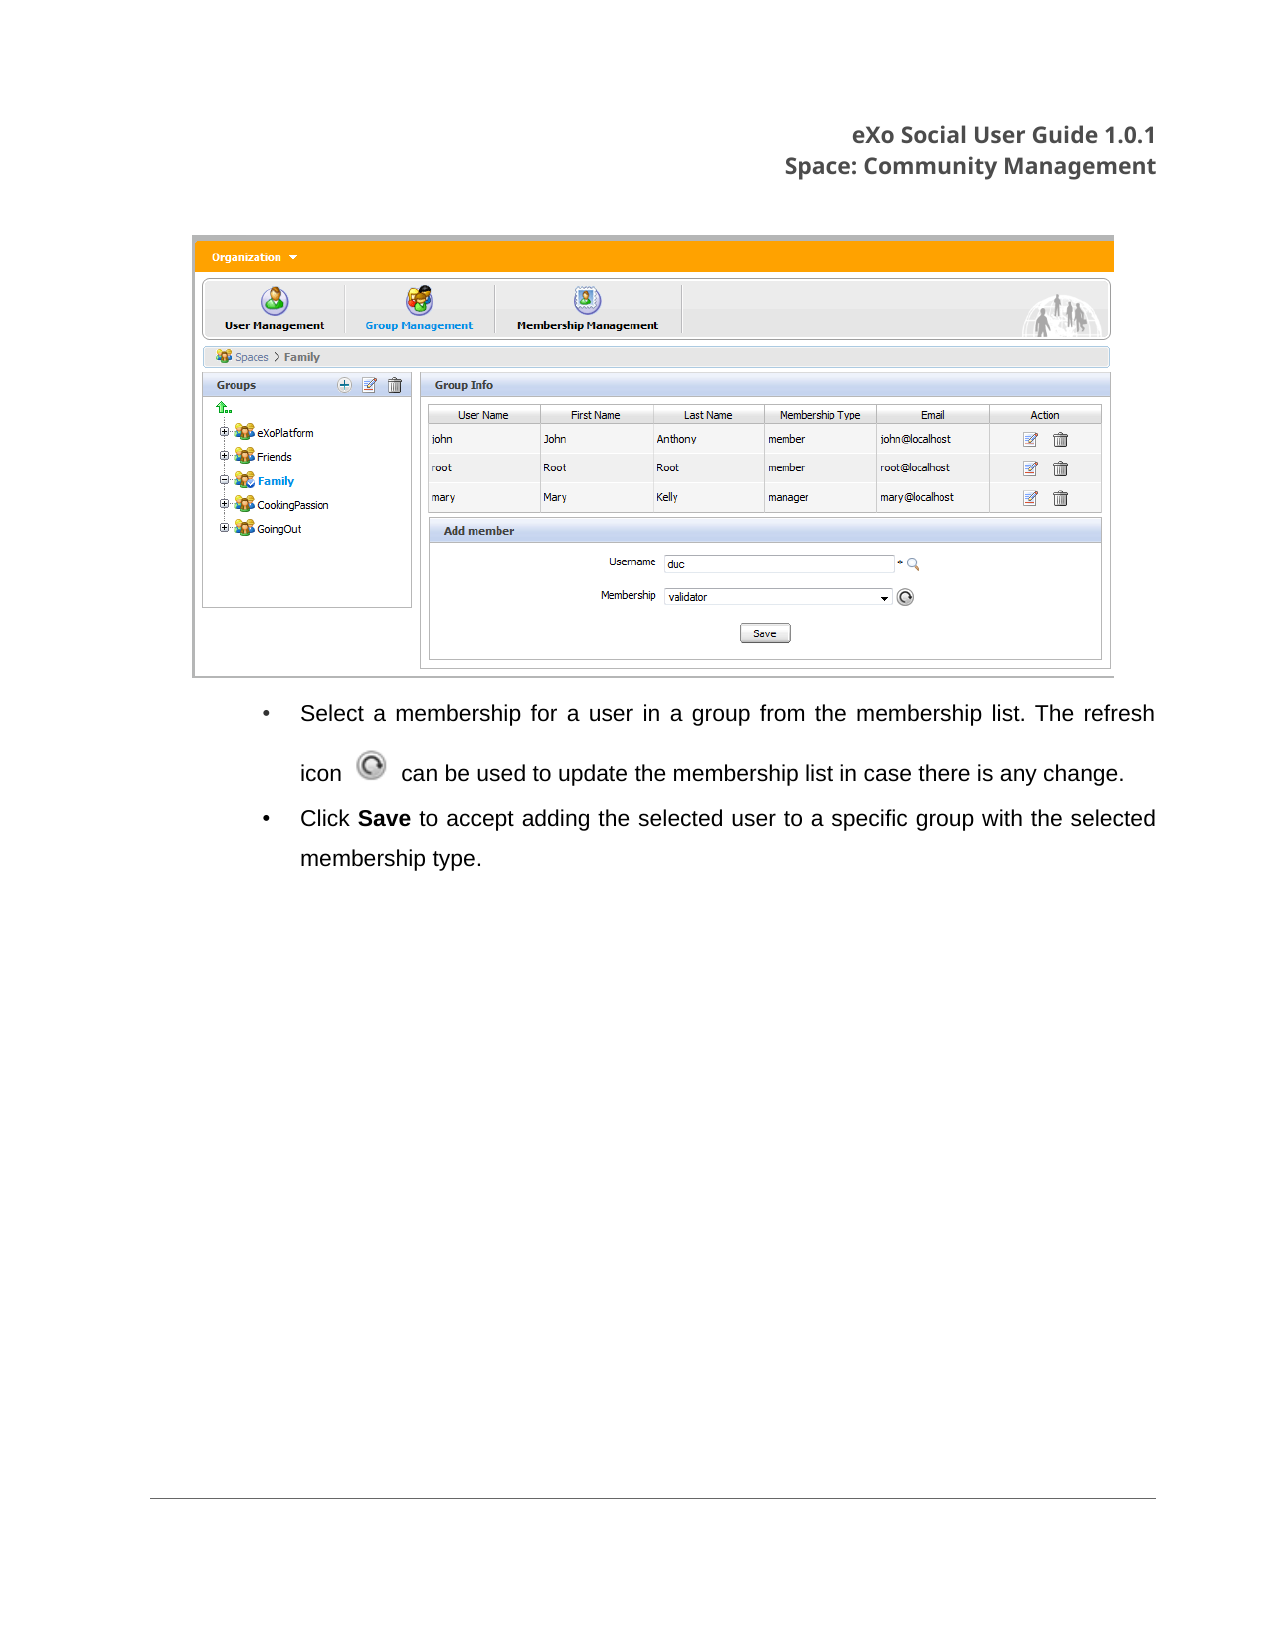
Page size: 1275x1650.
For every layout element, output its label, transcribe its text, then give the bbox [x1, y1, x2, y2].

list Select a membership for a user in a group from the membership list. The refresh icon can be used to update the membership list in case there is any change. [262, 223, 1156, 792]
picture [190, 231, 1117, 680]
picture [356, 746, 388, 785]
list Click Save to accept adding the selected user to a specific group with the selected membership type. [262, 805, 1156, 871]
